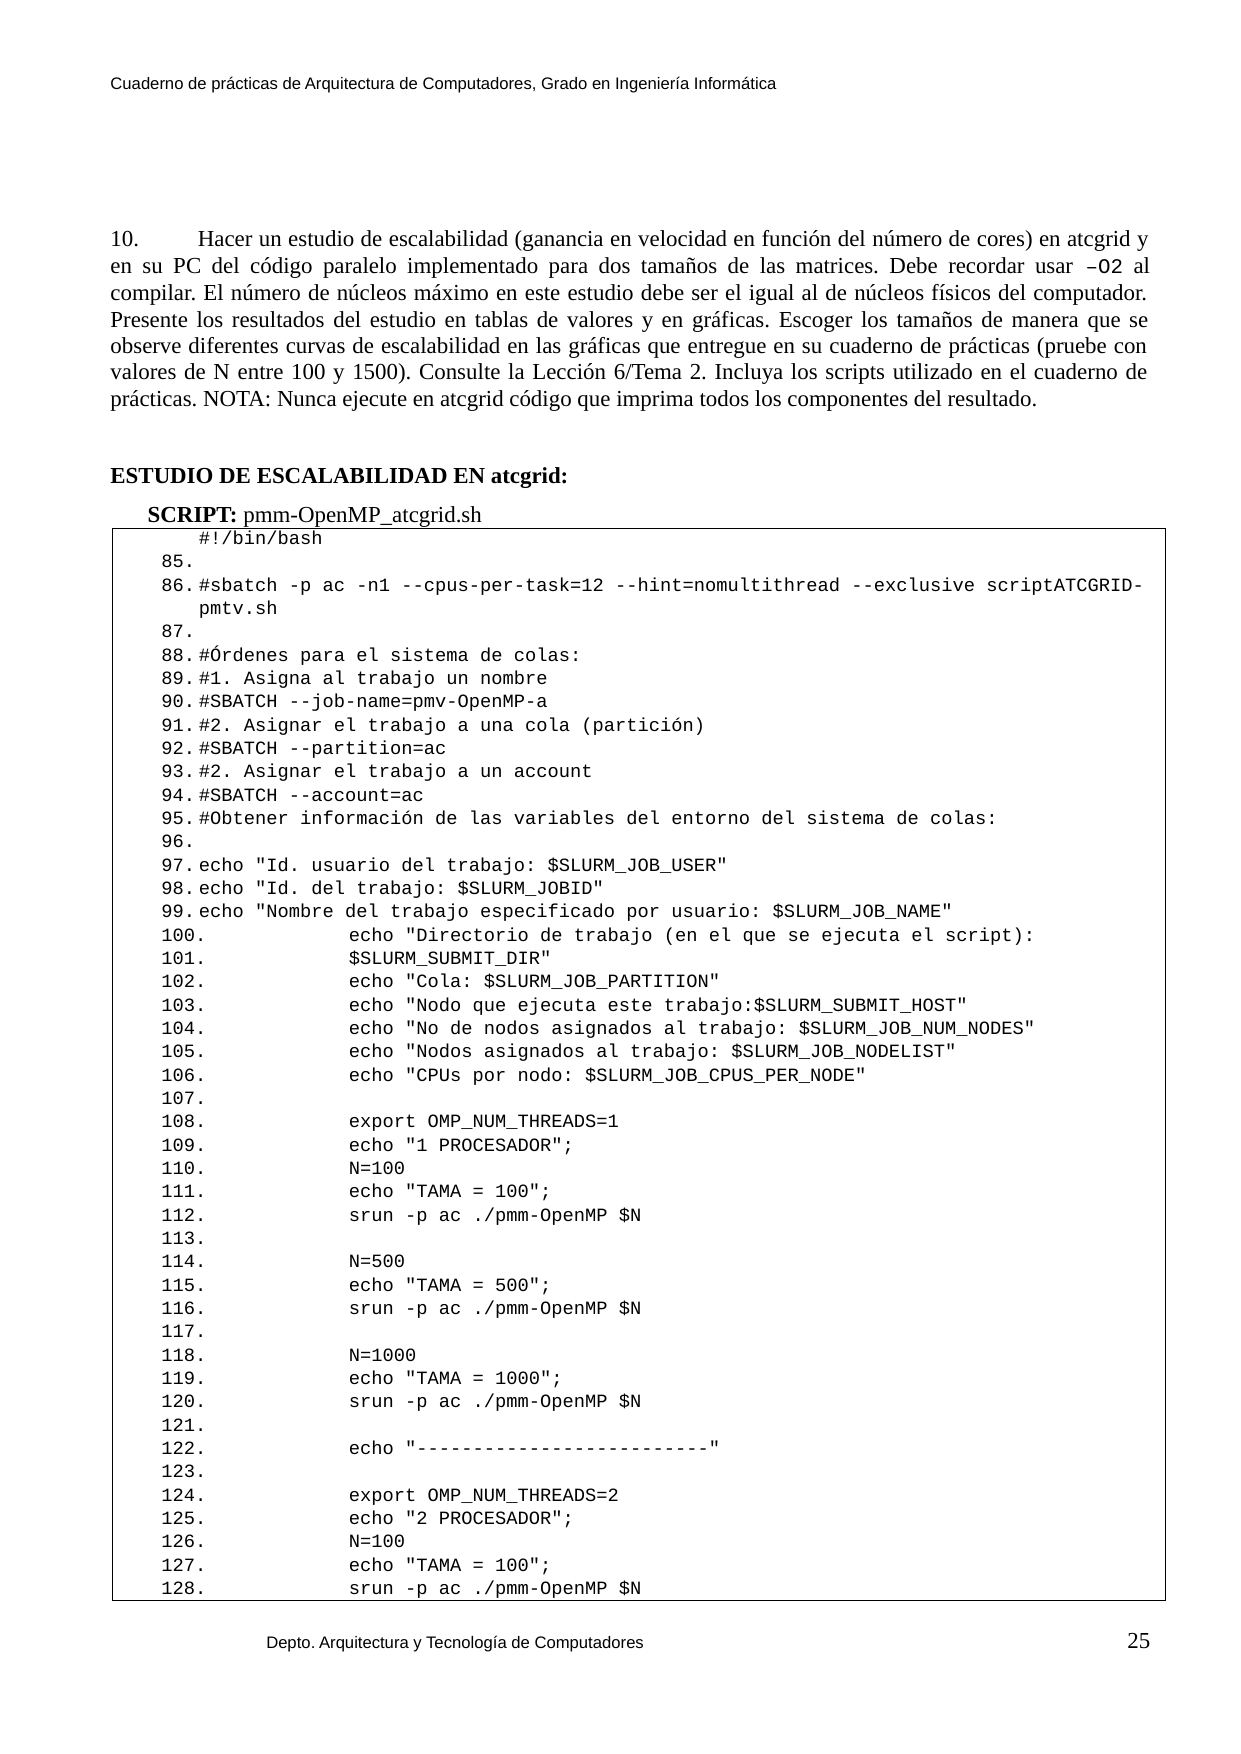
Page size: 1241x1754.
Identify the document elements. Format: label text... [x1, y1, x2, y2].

list ESTUDIO DE ESCALABILIDAD EN atcgrid: [110, 462, 1150, 489]
table_header #!/bin/bash #sbatch -p ac -n1 --cpus-per-task=12 --hint=nomultithread --exclusive scriptATCGRID-pmtv.sh #Órdenes para el sistema de colas: #1. Asigna al trabajo un nombre #SBATCH --job-name=pmv-OpenMP-a #2. Asignar el trabajo a una cola (partición) #SBATCH --partition=ac #2. Asignar el trabajo a un account #SBATCH --account=ac #Obtener información de las variables del entorno del sistema de colas: echo "Id. usuario del trabajo: $SLURM_JOB_USER" echo "Id. del trabajo: $SLURM_JOBID" echo "Nombre del trabajo especificado por usuario: $SLURM_JOB_NAME" echo "Directorio de trabajo (en el que se ejecuta el script): $SLURM_SUBMIT_DIR" echo "Cola: $SLURM_JOB_PARTITION" echo "Nodo que ejecuta este trabajo:$SLURM_SUBMIT_HOST" echo "No de nodos asignados al trabajo: $SLURM_JOB_NUM_NODES" echo "Nodos asignados al trabajo: $SLURM_JOB_NODELIST" echo "CPUs por nodo: $SLURM_JOB_CPUS_PER_NODE" export OMP_NUM_THREADS=1 echo "1 PROCESADOR"; N=100 echo "TAMA = 100"; srun -p ac ./pmm-OpenMP $N N=500 echo "TAMA = 500"; srun -p ac ./pmm-OpenMP $N N=1000 echo "TAMA = 1000"; srun -p ac ./pmm-OpenMP $N echo "--------------------------" export OMP_NUM_THREADS=2 echo "2 PROCESADOR"; N=100 echo "TAMA = 100"; srun -p ac ./pmm-OpenMP $N N=500 echo "TAMA = 500"; srun -p ac ./pmm-OpenMP $N N=1000 echo "TAMA = 1000"; srun -p ac ./pmm-OpenMP $N echo "--------------------------" export OMP_NUM_THREADS=3 echo "3 PROCESADOR"; N=100 echo "TAMA = 100"; srun -p ac ./pmm-OpenMP $N N=500 echo "TAMA = 500"; srun -p ac ./pmm-OpenMP $N N=1000 echo "TAMA = 1000"; srun -p ac ./pmm-OpenMP $N echo "--------------------------" export OMP_NUM_THREADS=4 echo "4 PROCESADOR"; N=100 echo "TAMA = 100"; srun -p ac ./pmm-OpenMP $N N=500 echo "TAMA = 500"; srun -p ac ./pmm-OpenMP $N N=1000 echo "TAMA = 1000"; srun -p ac ./pmm-OpenMP $N echo "--------------------------" export OMP_NUM_THREADS=5 echo "5 PROCESADOR"; N=100 echo "TAMA = 100"; srun -p ac ./pmm-OpenMP $N N=500 echo "TAMA = 500"; srun -p ac ./pmm-OpenMP $N N=1000 echo "TAMA = 1000"; srun -p ac ./pmm-OpenMP $N echo "--------------------------" export OMP_NUM_THREADS=6 echo "6 PROCESADOR"; N=100 echo "TAMA = 100"; srun -p ac ./pmm-OpenMP $N N=500 echo "TAMA = 500"; srun -p ac ./pmm-OpenMP $N N=1000 echo "TAMA = 1000"; srun -p ac ./pmm-OpenMP $N echo "--------------------------" export OMP_NUM_THREADS=7 echo "7 PROCESADOR"; N=100 echo "TAMA = 100"; srun -p ac ./pmm-OpenMP $N N=500 echo "TAMA = 500"; srun -p ac ./pmm-OpenMP $N N=1000 echo "TAMA = 1000"; srun -p ac ./pmm-OpenMP $N echo "--------------------------" export OMP_NUM_THREADS=8 echo "8 PROCESADOR"; N=100 echo "TAMA = 100"; srun -p ac ./pmm-OpenMP $N N=500 echo "TAMA = 500"; srun -p ac ./pmm-OpenMP $N N=1000 echo "TAMA = 1000"; srun -p ac ./pmm-OpenMP $N echo "--------------------------" export OMP_NUM_THREADS=9 echo "9 PROCESADOR"; N=100 echo "TAMA = 100"; srun -p ac ./pmm-OpenMP $N N=500 echo "TAMA = 500"; srun -p ac ./pmm-OpenMP $N N=1000 echo "TAMA = 1000"; srun -p ac ./pmm-OpenMP $N echo "--------------------------" export OMP_NUM_THREADS=10 echo "10 PROCESADOR"; N=100 echo "TAMA = 100"; srun -p ac ./pmm-OpenMP $N N=500 echo "TAMA = 500"; srun -p ac ./pmm-OpenMP $N N=1000 echo "TAMA = 1000"; srun -p ac ./pmm-OpenMP $N echo "--------------------------" export OMP_NUM_THREADS=11 echo "11 PROCESADOR"; N=100 echo "TAMA = 100"; srun -p ac ./pmm-OpenMP $N N=500 echo "TAMA = 500"; srun -p ac ./pmm-OpenMP $N N=1000 echo "TAMA = 1000"; srun -p ac ./pmm-OpenMP $N echo "--------------------------" export OMP_NUM_THREADS=12 echo "12 PROCESADOR"; N=100 echo "TAMA = 100"; srun -p ac ./pmm-OpenMP $N N=500 echo "TAMA = 500"; srun -p ac ./pmm-OpenMP $N N=1000 echo "TAMA = 1000"; srun -p ac ./pmm-OpenMP $N [113, 529, 1165, 1600]
list 10. Hacer un estudio de escalabilidad (ganancia en velocidad en función del número de cores) en atcgrid y en su PC del código paralelo implementado para dos tamaños de las matrices. Debe recordar usar –O2 al compilar. El número de núcleos máximo en este estudio debe ser el igual al de núcleos físicos del computador. Presente los resultados del estudio en tablas de valores y en gráficas. Escoger los tamaños de manera que se observe diferentes curvas de escalabilidad en las gráficas que entregue en su cuaderno de prácticas (pruebe con valores de N entre 100 y 1500). Consulte la Lección 6/Tema 2. Incluya los scripts utilizado en el cuaderno de prácticas. NOTA: Nunca ejecute en atcgrid código que imprima todos los componentes del resultado. [110, 225, 1150, 411]
list SCRIPT: pmm-OpenMP_atcgrid.sh [147, 501, 1150, 528]
